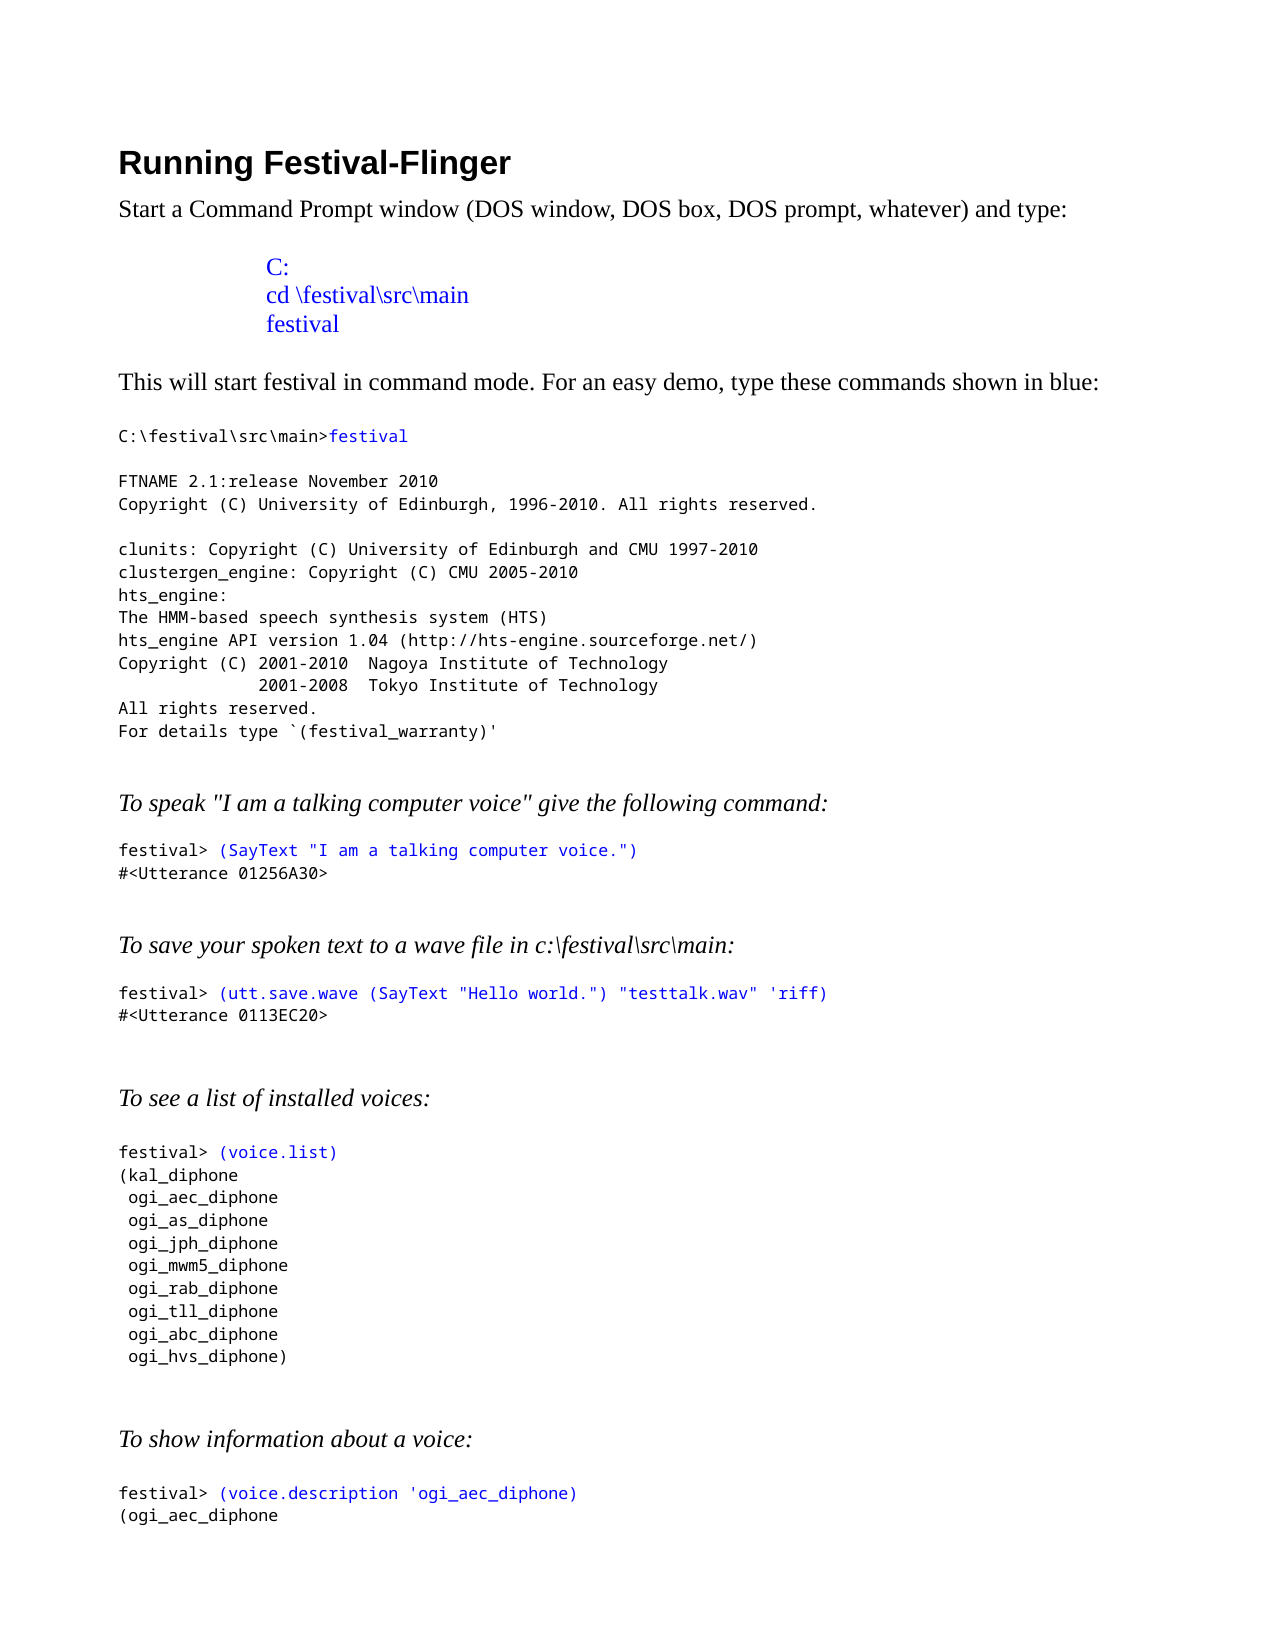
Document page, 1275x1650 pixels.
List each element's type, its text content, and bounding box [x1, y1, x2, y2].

text To save your spoken text to a wave file in c:\festival\src\main: [118, 930, 1157, 959]
text clustergen_engine: Copyright (C) CMU 2005-2010 [118, 561, 1157, 583]
text To speak "I am a talking computer voice" give the following command: [118, 788, 1157, 816]
text festival> (SayText "I am a talking computer voice.") [118, 839, 1157, 862]
text ogi_tll_diphone [118, 1299, 1157, 1322]
text festival> (utt.save.wave (SayText "Hello world.") "testtalk.wav" 'riff) [118, 981, 1157, 1004]
text C:\festival\src\main>festival [118, 424, 1157, 447]
text clunits: Copyright (C) University of Edinburgh and CMU 1997-2010 [118, 538, 1157, 561]
text #<Utterance 0113EC20> [118, 1004, 1157, 1027]
text To show information about a voice: [118, 1424, 1157, 1453]
text 2001-2008 Tokyo Institute of Technology [118, 674, 1157, 697]
text This will start festival in command mode. For an easy demo, type these commands shown in blue: [118, 367, 1157, 396]
text ogi_hvs_diphone) [118, 1345, 1157, 1368]
text hts_engine: [118, 583, 1157, 606]
text (kal_diphone [118, 1163, 1157, 1186]
text ogi_abc_diphone [118, 1322, 1157, 1345]
text festival> (voice.description 'ogi_aec_diphone) [118, 1481, 1157, 1504]
text Copyright (C) University of Edinburgh, 1996-2010. All rights reserved. [118, 492, 1157, 515]
text ogi_as_diphone [118, 1209, 1157, 1231]
text hts_engine API version 1.04 (http://hts-engine.sourceforge.net/) [118, 629, 1157, 651]
text C: [266, 252, 1157, 281]
text To see a list of installed voices: [118, 1083, 1157, 1112]
text #<Utterance 01256A30> [118, 862, 1157, 884]
text (ogi_aec_diphone [118, 1504, 1157, 1527]
text Copyright (C) 2001-2010 Nagoya Institute of Technology [118, 651, 1157, 674]
text FTNAME 2.1:release November 2010 [118, 470, 1157, 492]
text ogi_jph_diphone [118, 1231, 1157, 1254]
text festival [266, 309, 1157, 338]
text ogi_rab_diphone [118, 1277, 1157, 1299]
text Start a Command Prompt window (DOS window, DOS box, DOS prompt, whatever) and type: [118, 194, 1157, 223]
text ogi_mwm5_diphone [118, 1254, 1157, 1277]
text For details type `(festival_warranty)' [118, 719, 1157, 742]
text ogi_aec_diphone [118, 1186, 1157, 1209]
text The HMM-based speech synthesis system (HTS) [118, 606, 1157, 629]
text cd \festival\src\main [266, 281, 1157, 309]
text festival> (voice.list) [118, 1141, 1157, 1163]
text All rights reserved. [118, 697, 1157, 719]
subtitle Running Festival-Flinger [118, 143, 1157, 182]
